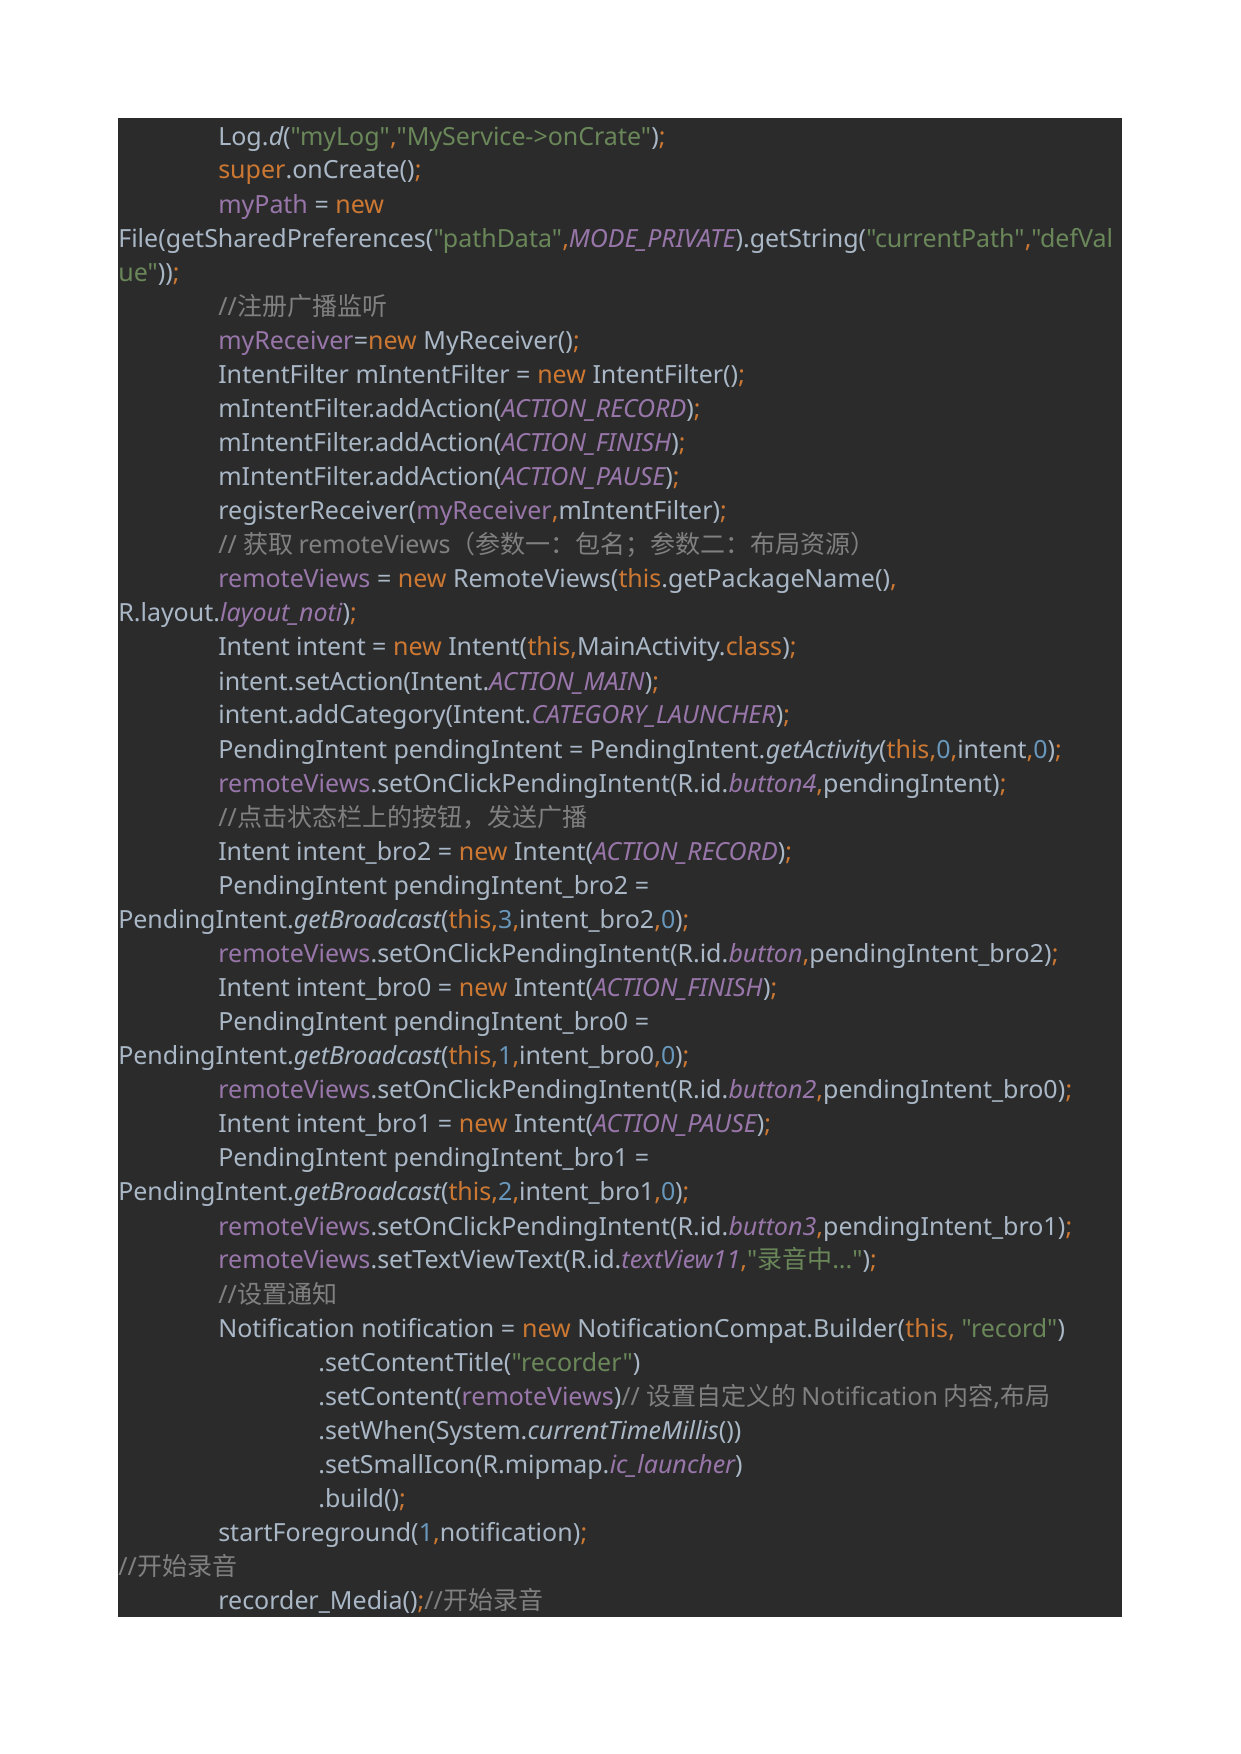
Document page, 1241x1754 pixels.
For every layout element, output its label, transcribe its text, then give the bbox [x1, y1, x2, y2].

text //注册广播监听 [118, 288, 1122, 322]
text // 获取remoteViews（参数一：包名；参数二：布局资源） [118, 527, 1122, 561]
text registerReceiver(myReceiver,mIntentFilter); [118, 493, 1122, 527]
text mIntentFilter.addAction(ACTION_PAUSE); [118, 459, 1122, 493]
text //设置通知 [118, 1276, 1122, 1310]
text myPath = new File(getSharedPreferences("pathData",MODE_PRIVATE).getString("currentPath","defValue")); [118, 186, 1122, 288]
text PendingIntent pendingIntent_bro0 = PendingIntent.getBroadcast(this,1,intent_bro0,0); [118, 1004, 1122, 1072]
text intent.setAction(Intent.ACTION_MAIN); [118, 663, 1122, 697]
text remoteViews.setOnClickPendingIntent(R.id.button4,pendingIntent); [118, 765, 1122, 799]
text Intent intent_bro2 = new Intent(ACTION_RECORD); [118, 833, 1122, 867]
text intent.addCategory(Intent.CATEGORY_LAUNCHER); [118, 697, 1122, 731]
text super.onCreate(); [118, 152, 1122, 186]
text remoteViews = new RemoteViews(this.getPackageName(), R.layout.layout_noti); [118, 561, 1122, 629]
text .setWhen(System.currentTimeMillis()) [118, 1412, 1122, 1447]
text mIntentFilter.addAction(ACTION_FINISH); [118, 425, 1122, 459]
text //开始录音 [118, 1549, 1122, 1583]
text Intent intent = new Intent(this,MainActivity.class); [118, 629, 1122, 663]
text mIntentFilter.addAction(ACTION_RECORD); [118, 391, 1122, 425]
text Notification notification = new NotificationCompat.Builder(this, "record") [118, 1310, 1122, 1344]
text remoteViews.setOnClickPendingIntent(R.id.button2,pendingIntent_bro0); [118, 1072, 1122, 1106]
text remoteViews.setOnClickPendingIntent(R.id.button,pendingIntent_bro2); [118, 936, 1122, 970]
text recorder_Media();//开始录音 [118, 1583, 1122, 1617]
text .setContentTitle("recorder") [118, 1344, 1122, 1378]
text PendingIntent pendingIntent_bro1 = PendingIntent.getBroadcast(this,2,intent_bro1,0); [118, 1140, 1122, 1208]
text .setSmallIcon(R.mipmap.ic_launcher) [118, 1447, 1122, 1481]
text //点击状态栏上的按钮，发送广播 [118, 799, 1122, 833]
text PendingIntent pendingIntent = PendingIntent.getActivity(this,0,intent,0); [118, 731, 1122, 765]
text .build(); [118, 1481, 1122, 1515]
text IntentFilter mIntentFilter = new IntentFilter(); [118, 357, 1122, 391]
text PendingIntent pendingIntent_bro2 = PendingIntent.getBroadcast(this,3,intent_bro2,0); [118, 867, 1122, 936]
text Intent intent_bro0 = new Intent(ACTION_FINISH); [118, 970, 1122, 1004]
text startForeground(1,notification); [118, 1515, 1122, 1549]
text myReceiver=new MyReceiver(); [118, 322, 1122, 357]
text .setContent(remoteViews)// 设置自定义的Notification内容,布局 [118, 1378, 1122, 1412]
text Log.d("myLog","MyService->onCrate"); [118, 118, 1122, 152]
text remoteViews.setTextViewText(R.id.textView11,"录音中..."); [118, 1242, 1122, 1276]
text Intent intent_bro1 = new Intent(ACTION_PAUSE); [118, 1106, 1122, 1140]
text remoteViews.setOnClickPendingIntent(R.id.button3,pendingIntent_bro1); [118, 1208, 1122, 1242]
